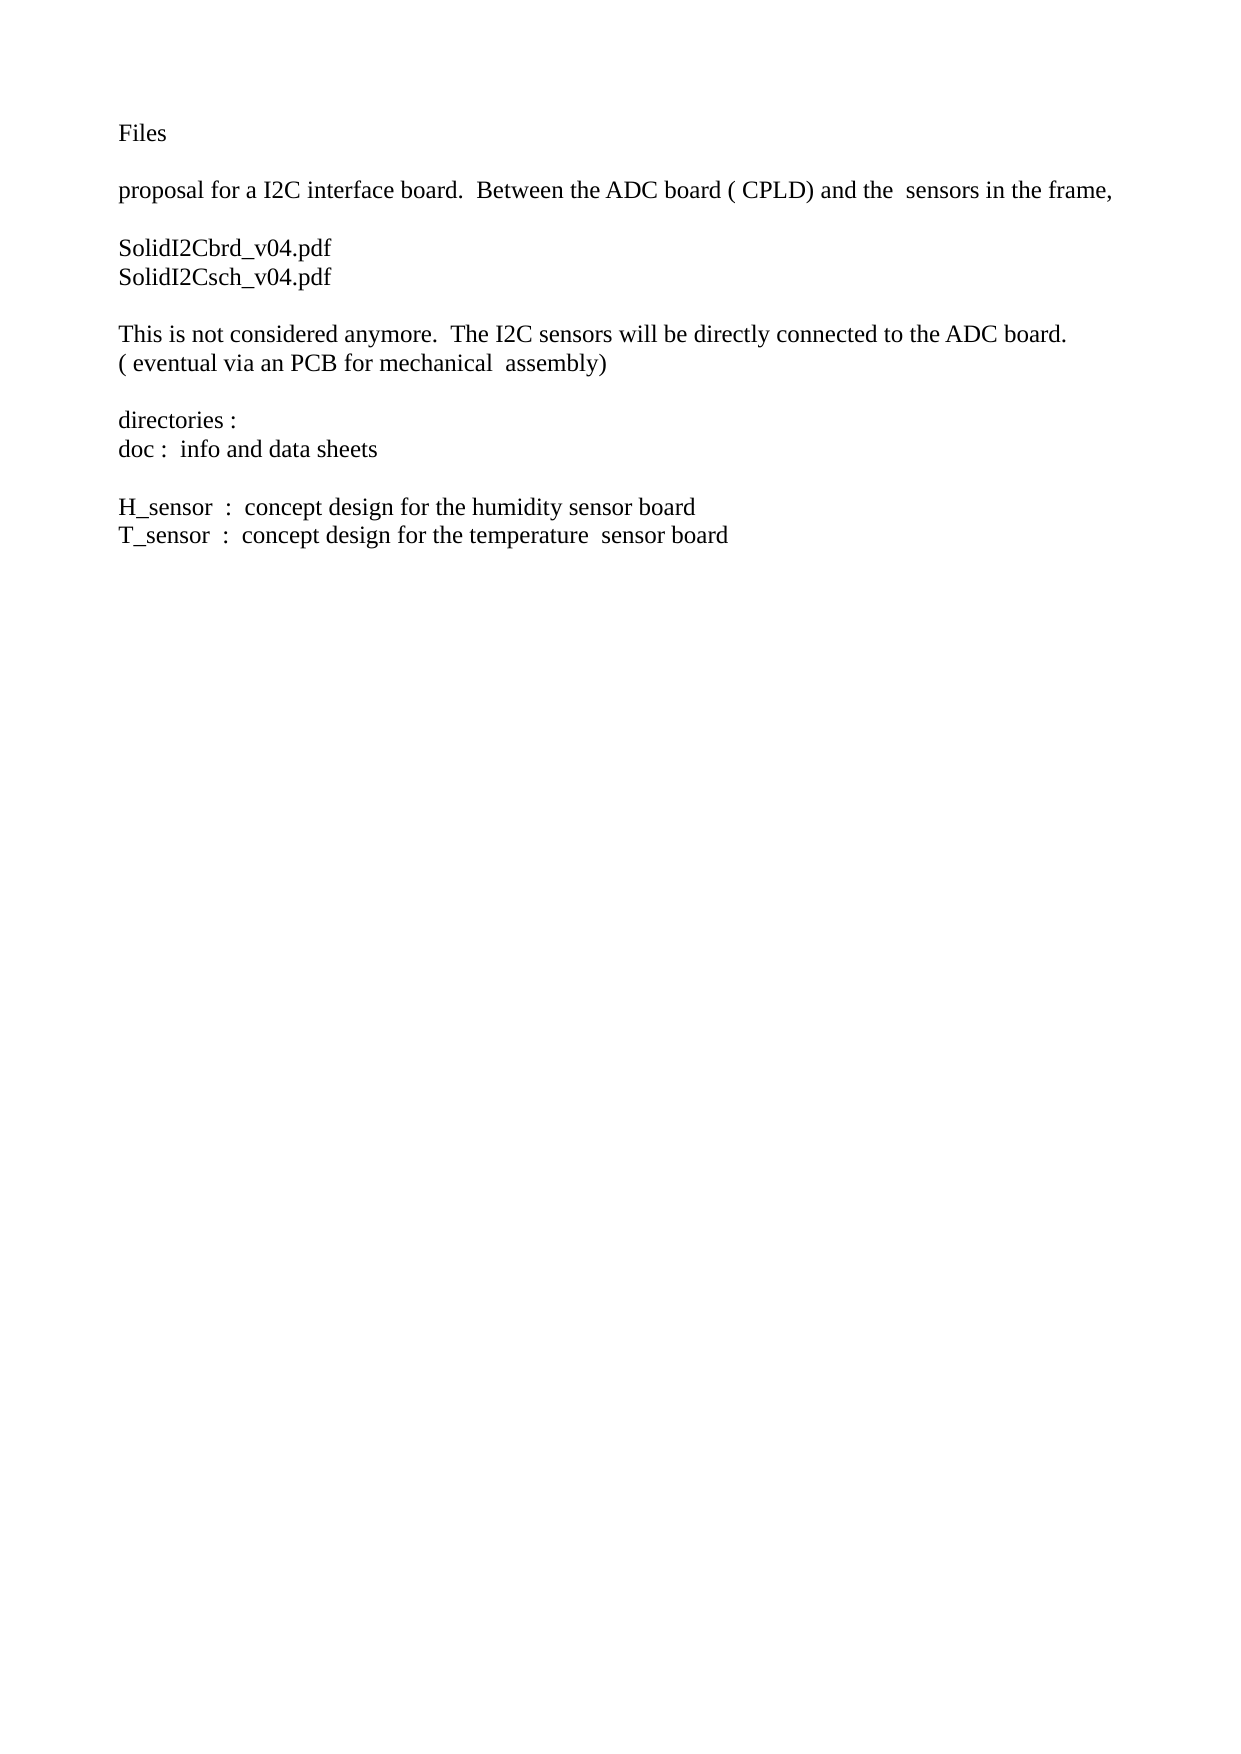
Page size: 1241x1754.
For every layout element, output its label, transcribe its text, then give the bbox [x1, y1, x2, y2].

text T_sensor : concept design for the temperature sensor board [118, 521, 1122, 549]
text doc : info and data sheets [118, 434, 1122, 463]
text H_sensor : concept design for the humidity sensor board [118, 492, 1122, 521]
text SolidI2Csch_v04.pdf [118, 262, 1122, 291]
text SolidI2Cbrd_v04.pdf [118, 233, 1122, 262]
text directories : [118, 406, 1122, 434]
text proposal for a I2C interface board. Between the ADC board ( CPLD) and the sensors in the frame, [118, 176, 1122, 204]
text Files [118, 118, 1122, 147]
text This is not considered anymore. The I2C sensors will be directly connected to the ADC board. ( eventual via an PCB for mechanical assembly) [118, 319, 1122, 377]
